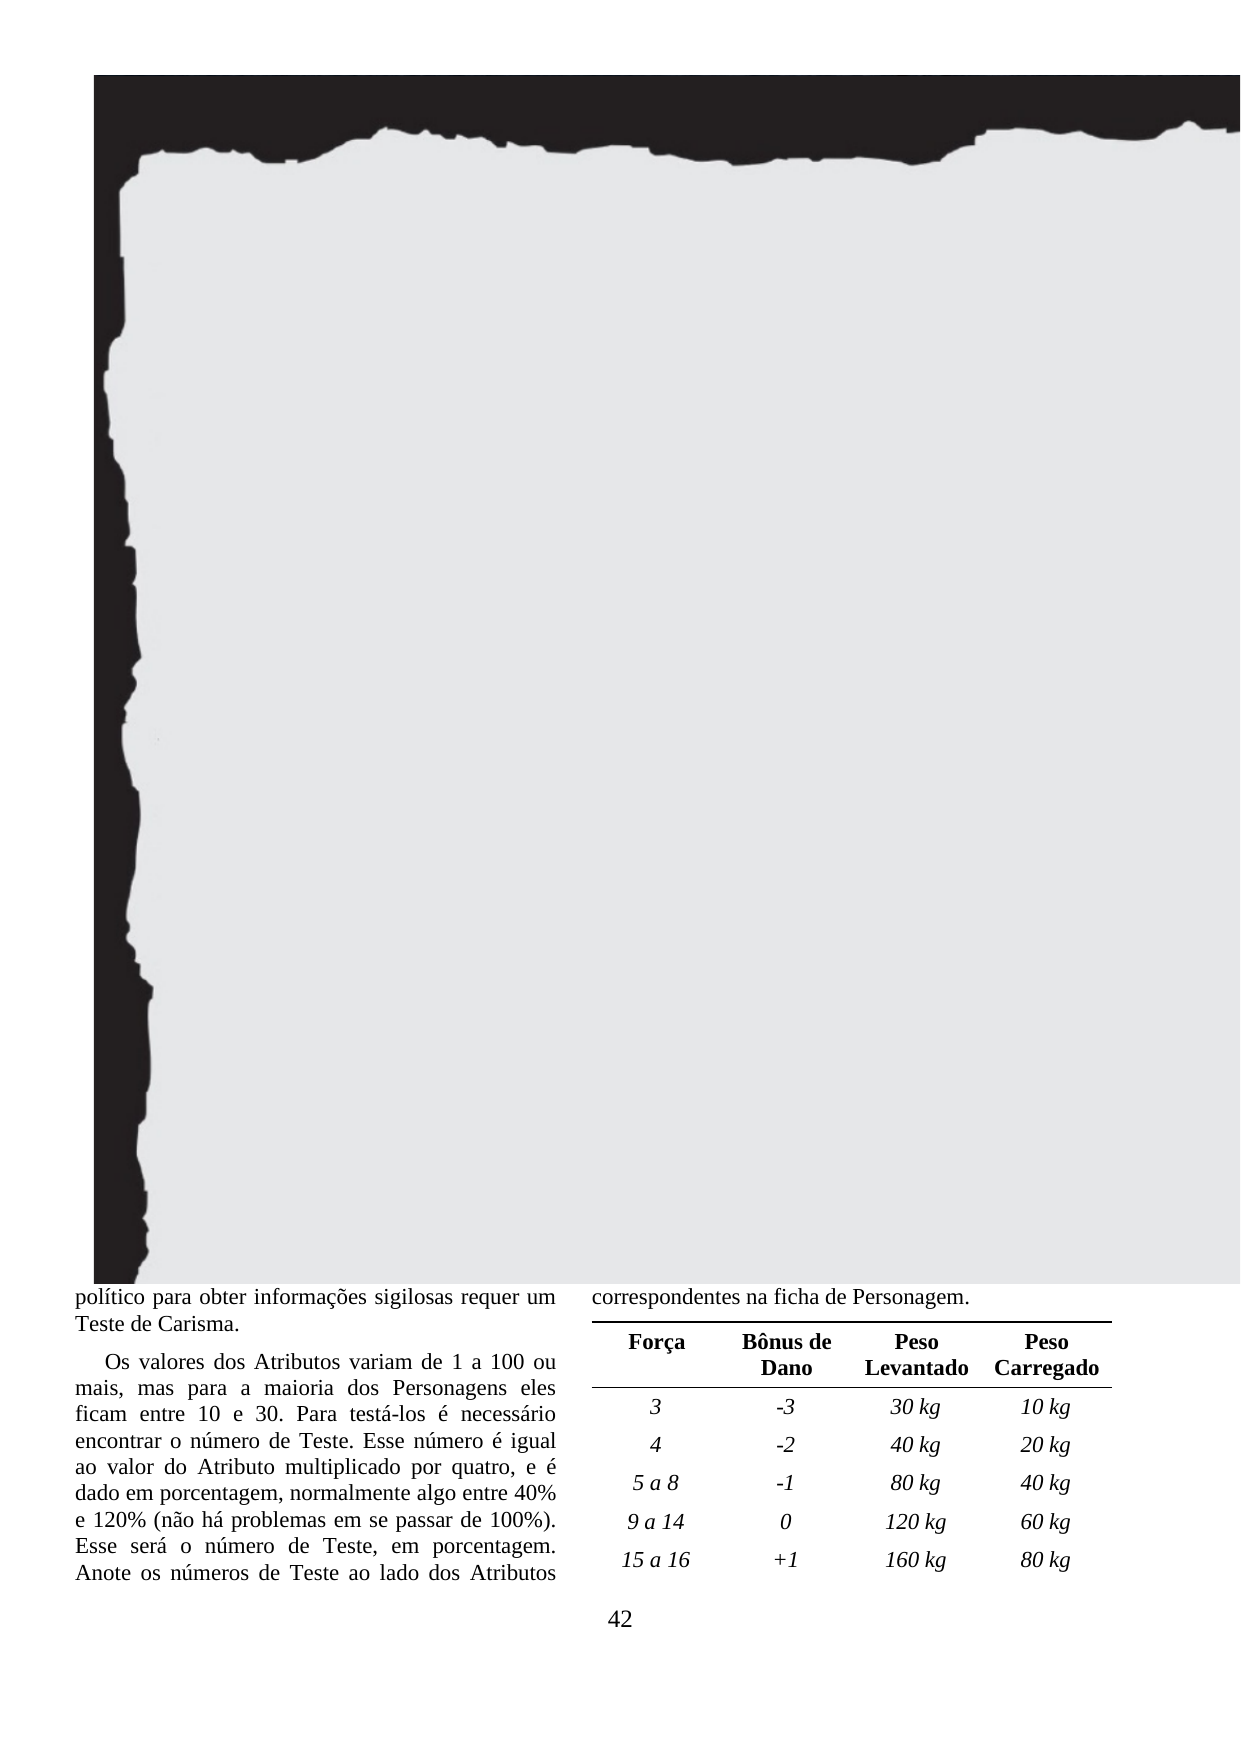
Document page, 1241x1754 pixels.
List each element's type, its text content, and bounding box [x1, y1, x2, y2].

text Os valores dos Atributos variam de 1 a 100 ou mais, mas para a maioria dos Personagens eles ficam entre 10 e 30. Para testá-los é necessário encontrar o número de Teste. Esse número é igual ao valor do Atributo multiplicado por quatro, e é dado em porcentagem, normalmente algo entre 40% e 120% (não há problemas em se passar de 100%). Esse será o número de Teste, em porcentagem. Anote os números de Teste ao lado dos Atributos [75, 1348, 557, 1585]
table_cell 40 kg [852, 1425, 982, 1463]
table_cell 20 kg [982, 1425, 1112, 1463]
table_cell 15 a 16 [592, 1540, 722, 1582]
table_cell 60 kg [982, 1503, 1112, 1540]
table_cell 3 [592, 1388, 722, 1425]
table_cell 40 kg [982, 1463, 1112, 1502]
table_cell 160 kg [852, 1540, 982, 1582]
table_cell 4 [592, 1425, 722, 1463]
table_header Peso Levantado [852, 1323, 982, 1387]
table_cell 80 kg [982, 1540, 1112, 1582]
table_cell 10 kg [982, 1388, 1112, 1425]
table_cell 5 a 8 [592, 1463, 722, 1502]
table_cell 120 kg [852, 1503, 982, 1540]
table_header Bônus de Dano [722, 1323, 852, 1387]
table_header Força [592, 1323, 722, 1387]
table_cell +1 [722, 1540, 852, 1582]
table_header Peso Carregado [982, 1323, 1112, 1387]
table_cell 80 kg [852, 1463, 982, 1502]
table_cell 30 kg [852, 1388, 982, 1425]
table_cell -3 [722, 1388, 852, 1425]
table_cell -2 [722, 1425, 852, 1463]
table_cell -1 [722, 1463, 852, 1502]
table_cell 0 [722, 1503, 852, 1540]
table_cell 9 a 14 [592, 1503, 722, 1540]
text correspondentes na ficha de Personagem. [592, 1284, 1129, 1309]
picture [93, 75, 1241, 1284]
text político para obter informações sigilosas requer um Teste de Carisma. [75, 1283, 557, 1336]
